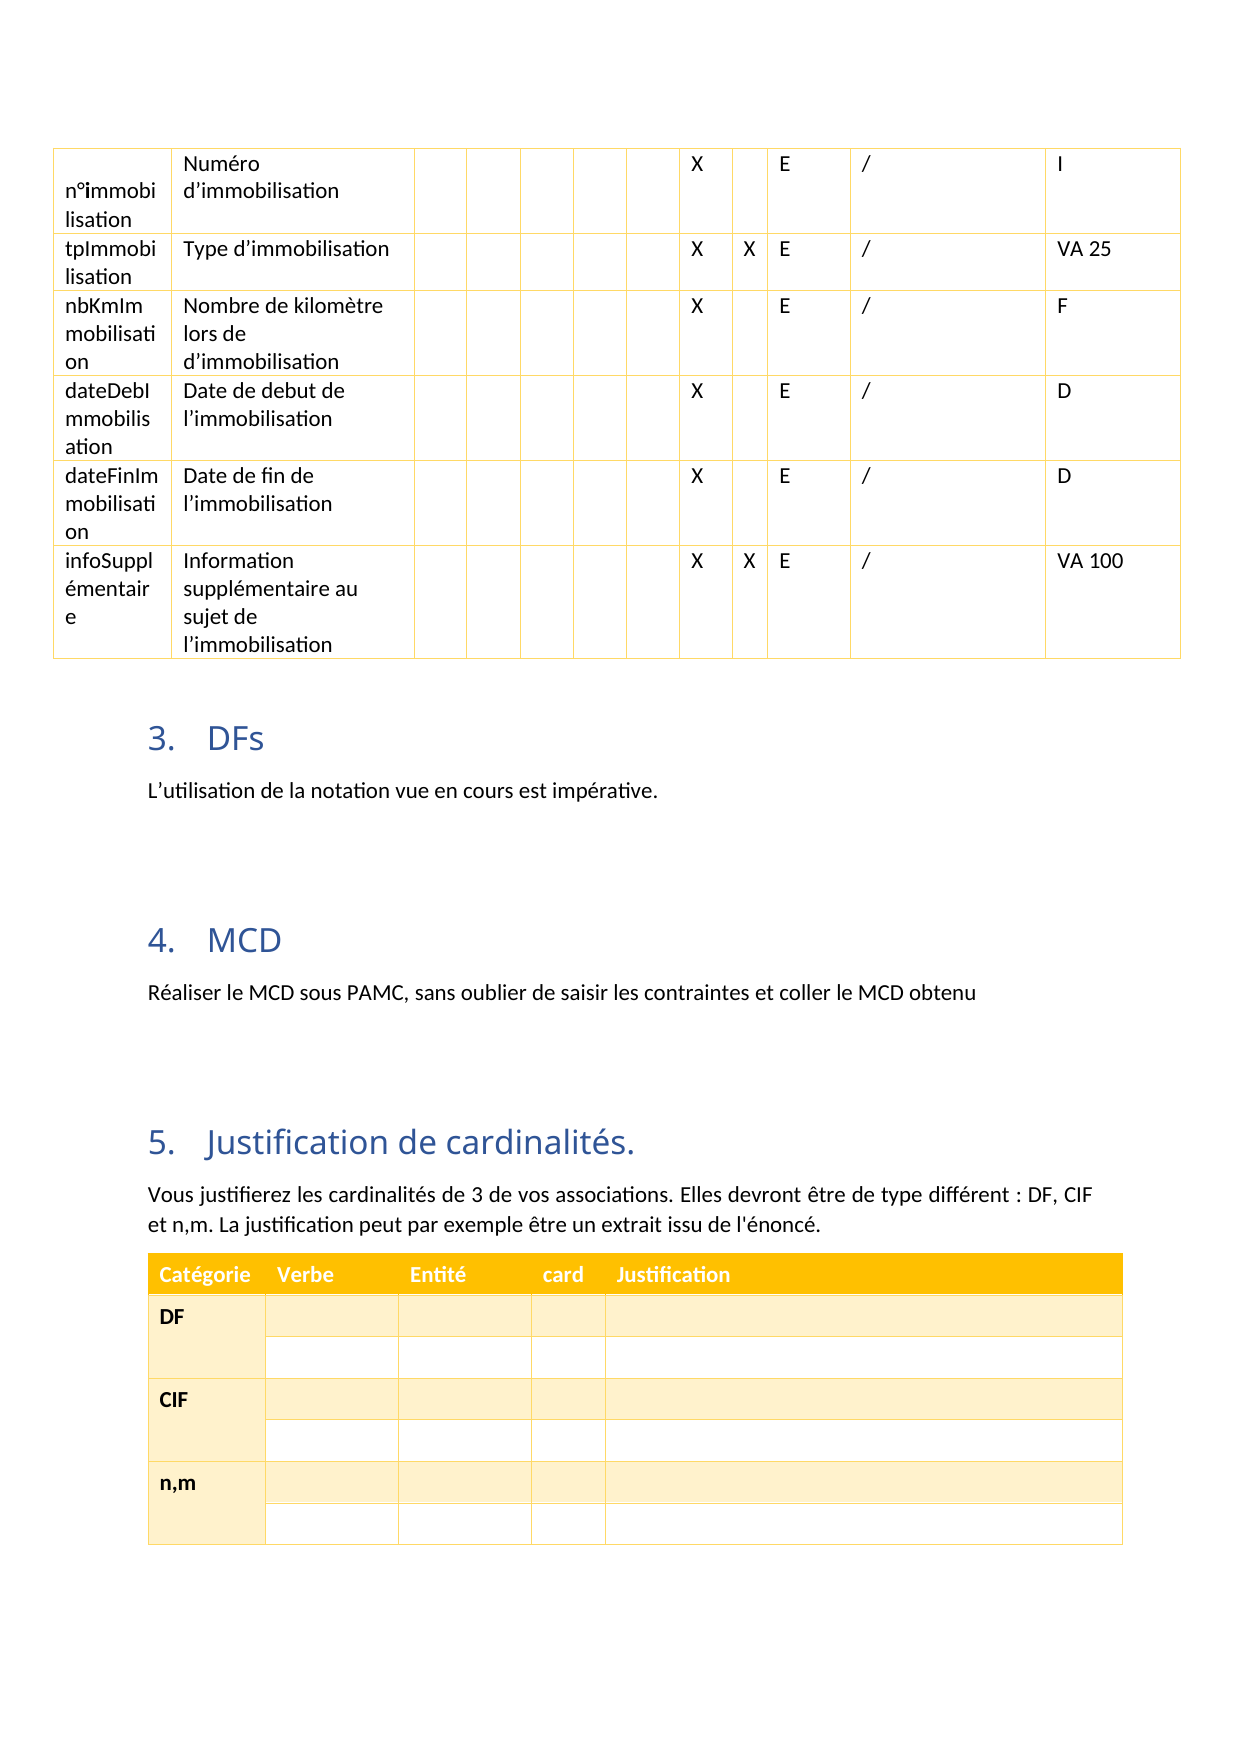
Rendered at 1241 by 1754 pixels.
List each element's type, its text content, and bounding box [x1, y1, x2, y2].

table_header Justification [606, 1254, 1122, 1294]
table_cell X [680, 291, 732, 375]
table_cell [574, 461, 626, 545]
table_cell X [733, 234, 767, 290]
table_cell [627, 234, 679, 290]
table_cell [606, 1462, 1122, 1502]
table_cell X [680, 376, 732, 460]
table_cell [606, 1379, 1122, 1419]
table_header Catégorie [149, 1254, 265, 1294]
table_cell [399, 1296, 531, 1336]
table_cell / [851, 149, 1045, 233]
table_cell [467, 234, 520, 290]
table_cell [574, 546, 626, 658]
table_cell D [1046, 461, 1180, 545]
table_cell [399, 1337, 531, 1378]
table_header card [532, 1254, 605, 1294]
table_cell [532, 1337, 605, 1378]
table_cell [627, 149, 679, 233]
table_cell [521, 546, 573, 658]
table_cell [733, 149, 767, 233]
table_cell / [851, 461, 1045, 545]
table_cell X [680, 149, 732, 233]
table_cell tpImmobilisation [54, 234, 171, 290]
table_cell [415, 291, 466, 375]
table_cell [606, 1296, 1122, 1336]
table_cell [606, 1504, 1122, 1544]
table_cell [266, 1462, 398, 1502]
subtitle DFs [148, 714, 1093, 760]
subtitle Justification de cardinalités. [148, 1119, 1093, 1164]
table_header Verbe [266, 1254, 398, 1294]
table_cell [521, 234, 573, 290]
text L’utilisation de la notation vue en cours est impérative. [148, 776, 1093, 804]
table_cell CIF [149, 1379, 265, 1461]
table_cell [521, 376, 573, 460]
table_cell [574, 291, 626, 375]
table_cell [415, 376, 466, 460]
table_cell [266, 1337, 398, 1378]
table_cell [532, 1420, 605, 1461]
table_cell [399, 1420, 531, 1461]
table_cell Date de fin de l’immobilisation [172, 461, 414, 545]
text Vous justifierez les cardinalités de 3 de vos associations. Elles devront être de type différent : DF, CIF et n,m. La justification peut par exemple être un extrait issu de l'énoncé. [148, 1180, 1093, 1238]
table_cell Nombre de kilomètre lors de d’immobilisation [172, 291, 414, 375]
table_cell [521, 149, 573, 233]
table_cell E [768, 291, 850, 375]
table_cell [399, 1379, 531, 1419]
table_cell [733, 291, 767, 375]
table_cell [266, 1420, 398, 1461]
table_cell [532, 1504, 605, 1544]
table_cell dateFinImmobilisation [54, 461, 171, 545]
table_cell [532, 1462, 605, 1502]
table_cell Numéro d’immobilisation [172, 149, 414, 233]
table_cell X [733, 546, 767, 658]
table_cell VA 25 [1046, 234, 1180, 290]
table_cell [266, 1379, 398, 1419]
table_cell [415, 149, 466, 233]
table_cell D [1046, 376, 1180, 460]
table_cell n,m [149, 1462, 265, 1544]
table_cell [574, 234, 626, 290]
table_cell VA 100 [1046, 546, 1180, 658]
table_cell [733, 461, 767, 545]
table_header Entité [399, 1254, 531, 1294]
table_cell [399, 1462, 531, 1502]
table_cell [467, 291, 520, 375]
table_cell [627, 376, 679, 460]
table_cell DF [149, 1296, 265, 1378]
table_cell [266, 1504, 398, 1544]
table_cell E [768, 376, 850, 460]
table_cell E [768, 546, 850, 658]
table_cell [467, 376, 520, 460]
table_cell E [768, 149, 850, 233]
table_cell [415, 234, 466, 290]
table_cell [266, 1296, 398, 1336]
table_cell [521, 291, 573, 375]
table_cell / [851, 546, 1045, 658]
table_cell E [768, 461, 850, 545]
table_cell X [680, 461, 732, 545]
table_cell [532, 1379, 605, 1419]
table_cell [399, 1504, 531, 1544]
table_cell [606, 1420, 1122, 1461]
table_cell [415, 546, 466, 658]
table_cell [467, 149, 520, 233]
table_cell I [1046, 149, 1180, 233]
table_cell F [1046, 291, 1180, 375]
table_cell [627, 546, 679, 658]
table_cell Information supplémentaire au sujet de l’immobilisation [172, 546, 414, 658]
table_cell X [680, 546, 732, 658]
table_cell [467, 461, 520, 545]
table_cell / [851, 376, 1045, 460]
table_cell [733, 376, 767, 460]
table_cell dateDebImmobilisation [54, 376, 171, 460]
table_cell [532, 1296, 605, 1336]
subtitle MCD [148, 917, 1093, 962]
table_cell n°immobilisation [54, 149, 171, 233]
table_cell [574, 149, 626, 233]
table_cell [415, 461, 466, 545]
table_cell [627, 461, 679, 545]
table_cell Type d’immobilisation [172, 234, 414, 290]
table_cell / [851, 291, 1045, 375]
table_cell infoSupplémentaire [54, 546, 171, 658]
table_cell E [768, 234, 850, 290]
table_cell / [851, 234, 1045, 290]
table_cell [521, 461, 573, 545]
table_cell [627, 291, 679, 375]
table_cell [606, 1337, 1122, 1378]
table_cell nbKmImmobilisation [54, 291, 171, 375]
table_cell X [680, 234, 732, 290]
table_cell [574, 376, 626, 460]
text Réaliser le MCD sous PAMC, sans oublier de saisir les contraintes et coller le MCD obtenu [148, 978, 1093, 1006]
table_cell Date de debut de l’immobilisation [172, 376, 414, 460]
table_cell [467, 546, 520, 658]
